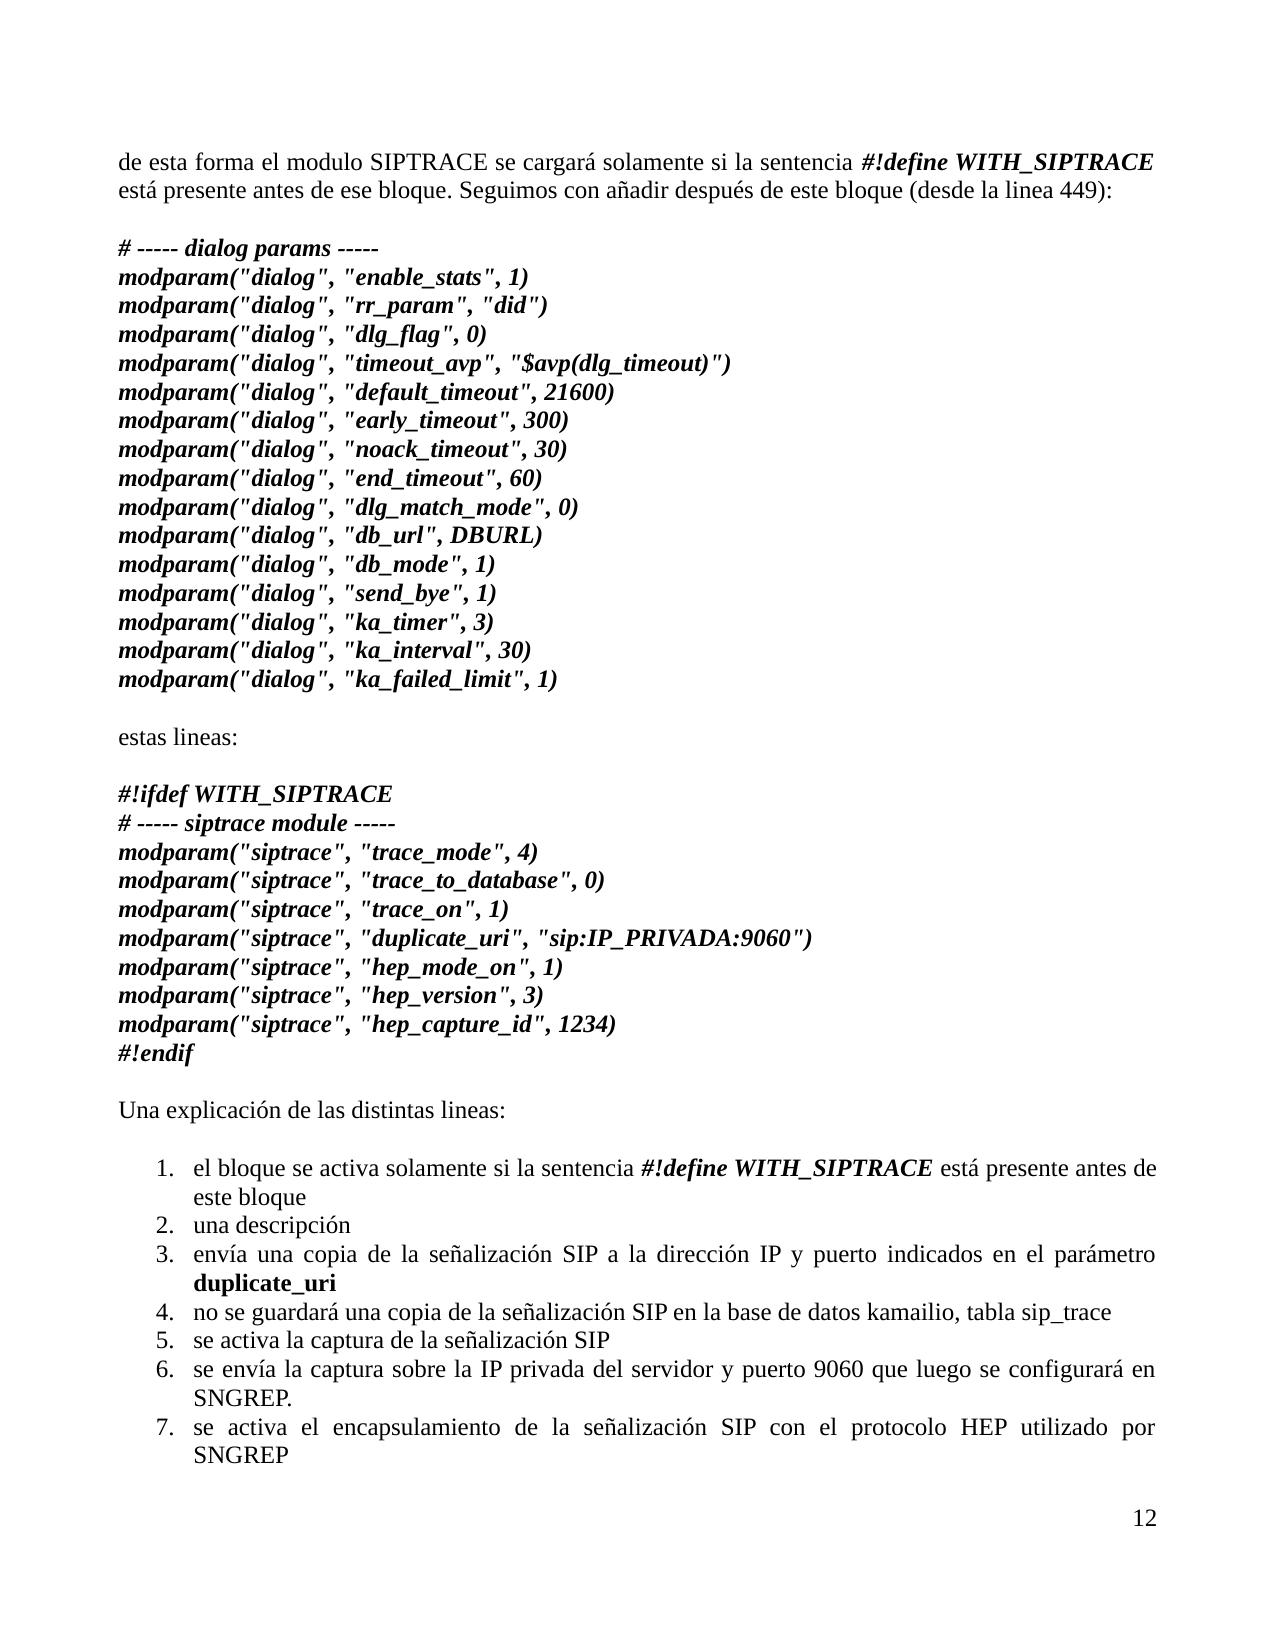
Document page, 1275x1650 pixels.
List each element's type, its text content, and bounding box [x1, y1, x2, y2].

text #!endif [118, 1038, 1157, 1067]
text modparam("dialog", "noack_timeout", 30) [118, 434, 1157, 463]
text modparam("dialog", "enable_stats", 1) [118, 262, 1157, 291]
list se envía la captura sobre la IP privada del servidor y puerto 9060 que luego se configurará en SNGREP. [156, 1354, 1157, 1412]
text #!ifdef WITH_SIPTRACE [118, 779, 1157, 808]
text estas lineas: [118, 722, 1157, 751]
text modparam("dialog", "dlg_flag", 0) [118, 319, 1157, 348]
list una descripción [156, 1211, 1157, 1239]
list envía una copia de la señalización SIP a la dirección IP y puerto indicados en el parámetro duplicate_uri [156, 1239, 1157, 1297]
text # ----- dialog params ----- [118, 233, 1157, 262]
text modparam("dialog", "ka_timer", 3) [118, 607, 1157, 636]
list el bloque se activa solamente si la sentencia #!define WITH_SIPTRACE está presente antes de este bloque [156, 1153, 1157, 1211]
text modparam("dialog", "end_timeout", 60) [118, 463, 1157, 492]
text modparam("siptrace", "trace_on", 1) [118, 894, 1157, 923]
text modparam("dialog", "ka_failed_limit", 1) [118, 664, 1157, 693]
text modparam("dialog", "early_timeout", 300) [118, 406, 1157, 434]
text modparam("dialog", "timeout_avp", "$avp(dlg_timeout)") [118, 348, 1157, 377]
text modparam("dialog", "db_mode", 1) [118, 549, 1157, 578]
text modparam("dialog", "db_url", DBURL) [118, 521, 1157, 549]
list se activa el encapsulamiento de la señalización SIP con el protocolo HEP utilizado por SNGREP [156, 1412, 1157, 1469]
text modparam("siptrace", "trace_mode", 4) [118, 837, 1157, 866]
text modparam("dialog", "send_bye", 1) [118, 578, 1157, 607]
text modparam("siptrace", "hep_version", 3) [118, 981, 1157, 1009]
text de esta forma el modulo SIPTRACE se cargará solamente si la sentencia #!define WITH_SIPTRACE está presente antes de ese bloque. Seguimos con añadir después de este bloque (desde la linea 449): [118, 147, 1157, 204]
text Una explicación de las distintas lineas: [118, 1096, 1157, 1124]
text modparam("dialog", "default_timeout", 21600) [118, 377, 1157, 406]
list se activa la captura de la señalización SIP [156, 1326, 1157, 1354]
text modparam("siptrace", "hep_mode_on", 1) [118, 952, 1157, 981]
list no se guardará una copia de la señalización SIP en la base de datos kamailio, tabla sip_trace [156, 1297, 1157, 1326]
text modparam("siptrace", "hep_capture_id", 1234) [118, 1009, 1157, 1038]
text # ----- siptrace module ----- [118, 808, 1157, 837]
text modparam("siptrace", "trace_to_database", 0) [118, 866, 1157, 894]
text modparam("dialog", "dlg_match_mode", 0) [118, 492, 1157, 521]
text modparam("dialog", "rr_param", "did") [118, 291, 1157, 319]
text modparam("siptrace", "duplicate_uri", "sip:IP_PRIVADA:9060") [118, 923, 1157, 952]
text modparam("dialog", "ka_interval", 30) [118, 636, 1157, 664]
